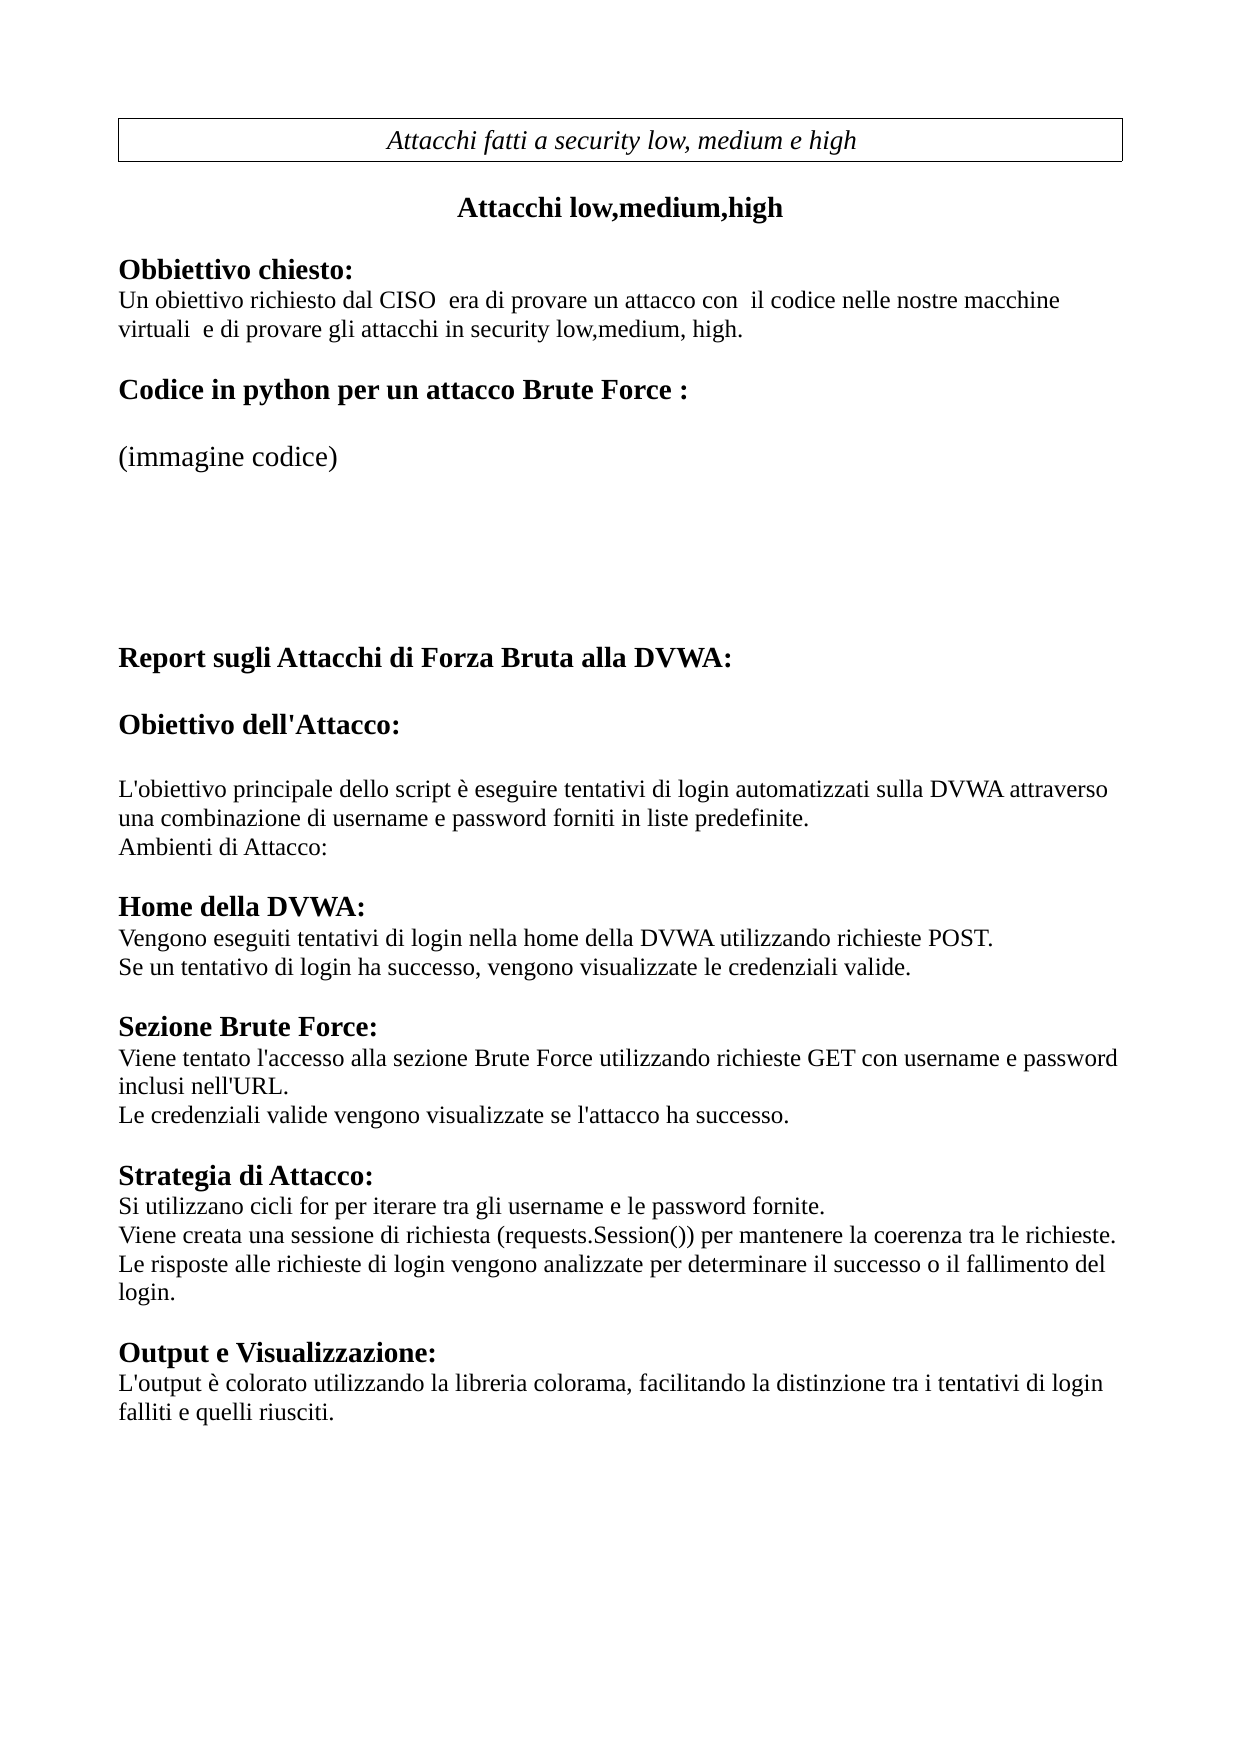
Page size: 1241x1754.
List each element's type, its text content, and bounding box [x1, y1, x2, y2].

text Obiettivo dell'Attacco: [118, 707, 1122, 741]
text Viene tentato l'accesso alla sezione Brute Force utilizzando richieste GET con username e password inclusi nell'URL. [118, 1043, 1122, 1100]
text Strategia di Attacco: [118, 1158, 1122, 1191]
text L'output è colorato utilizzando la libreria colorama, facilitando la distinzione tra i tentativi di login falliti e quelli riusciti. [118, 1368, 1122, 1426]
text Home della DVWA: [118, 889, 1122, 923]
text Se un tentativo di login ha successo, vengono visualizzate le credenziali valide. [118, 952, 1122, 980]
text Le credenziali valide vengono visualizzate se l'attacco ha successo. [118, 1100, 1122, 1129]
text Un obiettivo richiesto dal CISO era di provare un attacco con il codice nelle nostre macchine virtuali e di provare gli attacchi in security low,medium, high. [118, 286, 1122, 343]
text Codice in python per un attacco Brute Force : [118, 372, 1122, 405]
text Ambienti di Attacco: [118, 832, 1122, 861]
text Sezione Brute Force: [118, 1009, 1122, 1043]
text Si utilizzano cicli for per iterare tra gli username e le password fornite. [118, 1191, 1122, 1220]
text Le risposte alle richieste di login vengono analizzate per determinare il successo o il fallimento del login. [118, 1249, 1122, 1306]
text Attacchi low,medium,high [118, 190, 1122, 223]
text Vengono eseguiti tentativi di login nella home della DVWA utilizzando richieste POST. [118, 923, 1122, 952]
text (immagine codice) [118, 439, 1122, 472]
table_header Attacchi fatti a security low, medium e high [119, 119, 1122, 161]
text Report sugli Attacchi di Forza Bruta alla DVWA: [118, 640, 1122, 674]
text Output e Visualizzazione: [118, 1335, 1122, 1368]
text Viene creata una sessione di richiesta (requests.Session()) per mantenere la coerenza tra le richieste. [118, 1220, 1122, 1249]
text L'obiettivo principale dello script è eseguire tentativi di login automatizzati sulla DVWA attraverso una combinazione di username e password forniti in liste predefinite. [118, 774, 1122, 832]
text Obbiettivo chiesto: [118, 252, 1122, 286]
